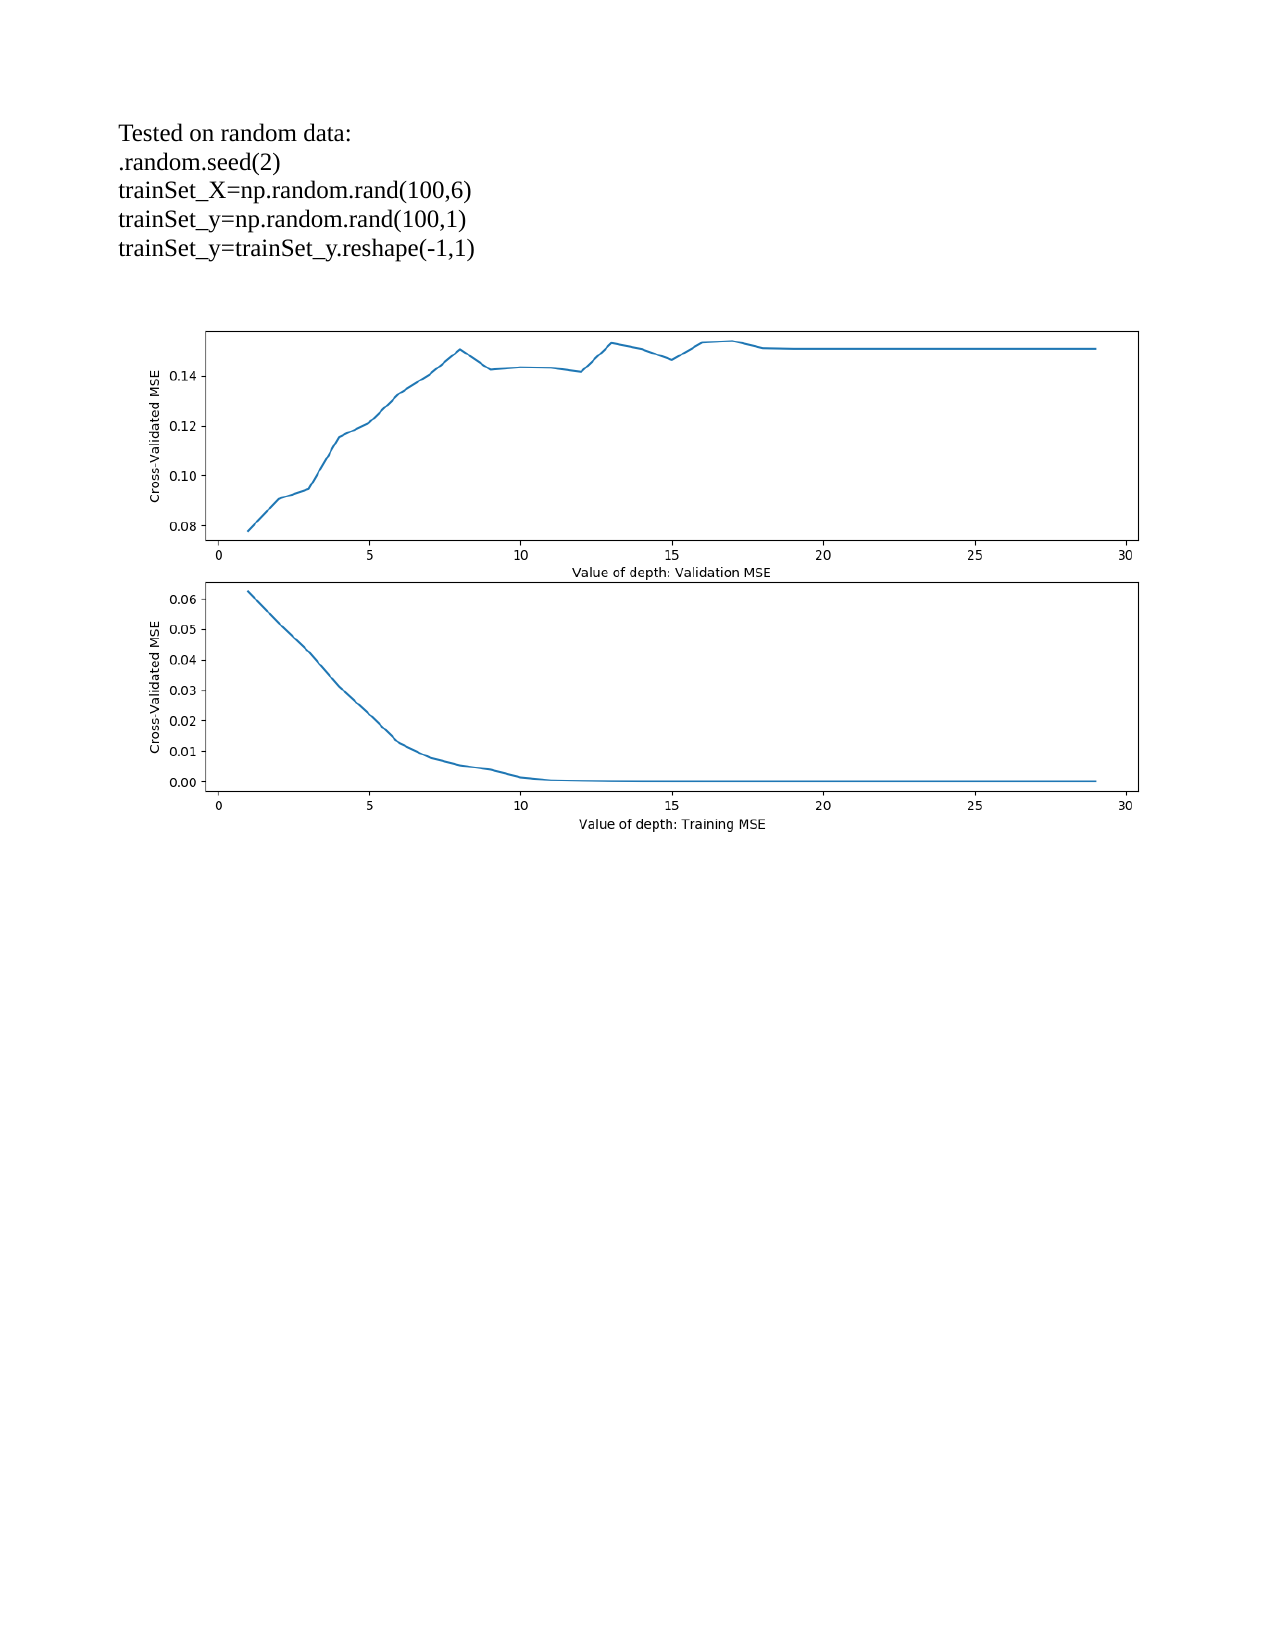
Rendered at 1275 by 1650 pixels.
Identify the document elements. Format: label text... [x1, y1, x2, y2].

text trainSet_y=trainSet_y.reshape(-1,1) [118, 233, 1157, 262]
text trainSet_X=np.random.rand(100,6) [118, 176, 1157, 204]
text .random.seed(2) [118, 147, 1157, 176]
picture [118, 290, 1157, 845]
text trainSet_y=np.random.rand(100,1) [118, 204, 1157, 233]
text Tested on random data: [118, 118, 1157, 147]
